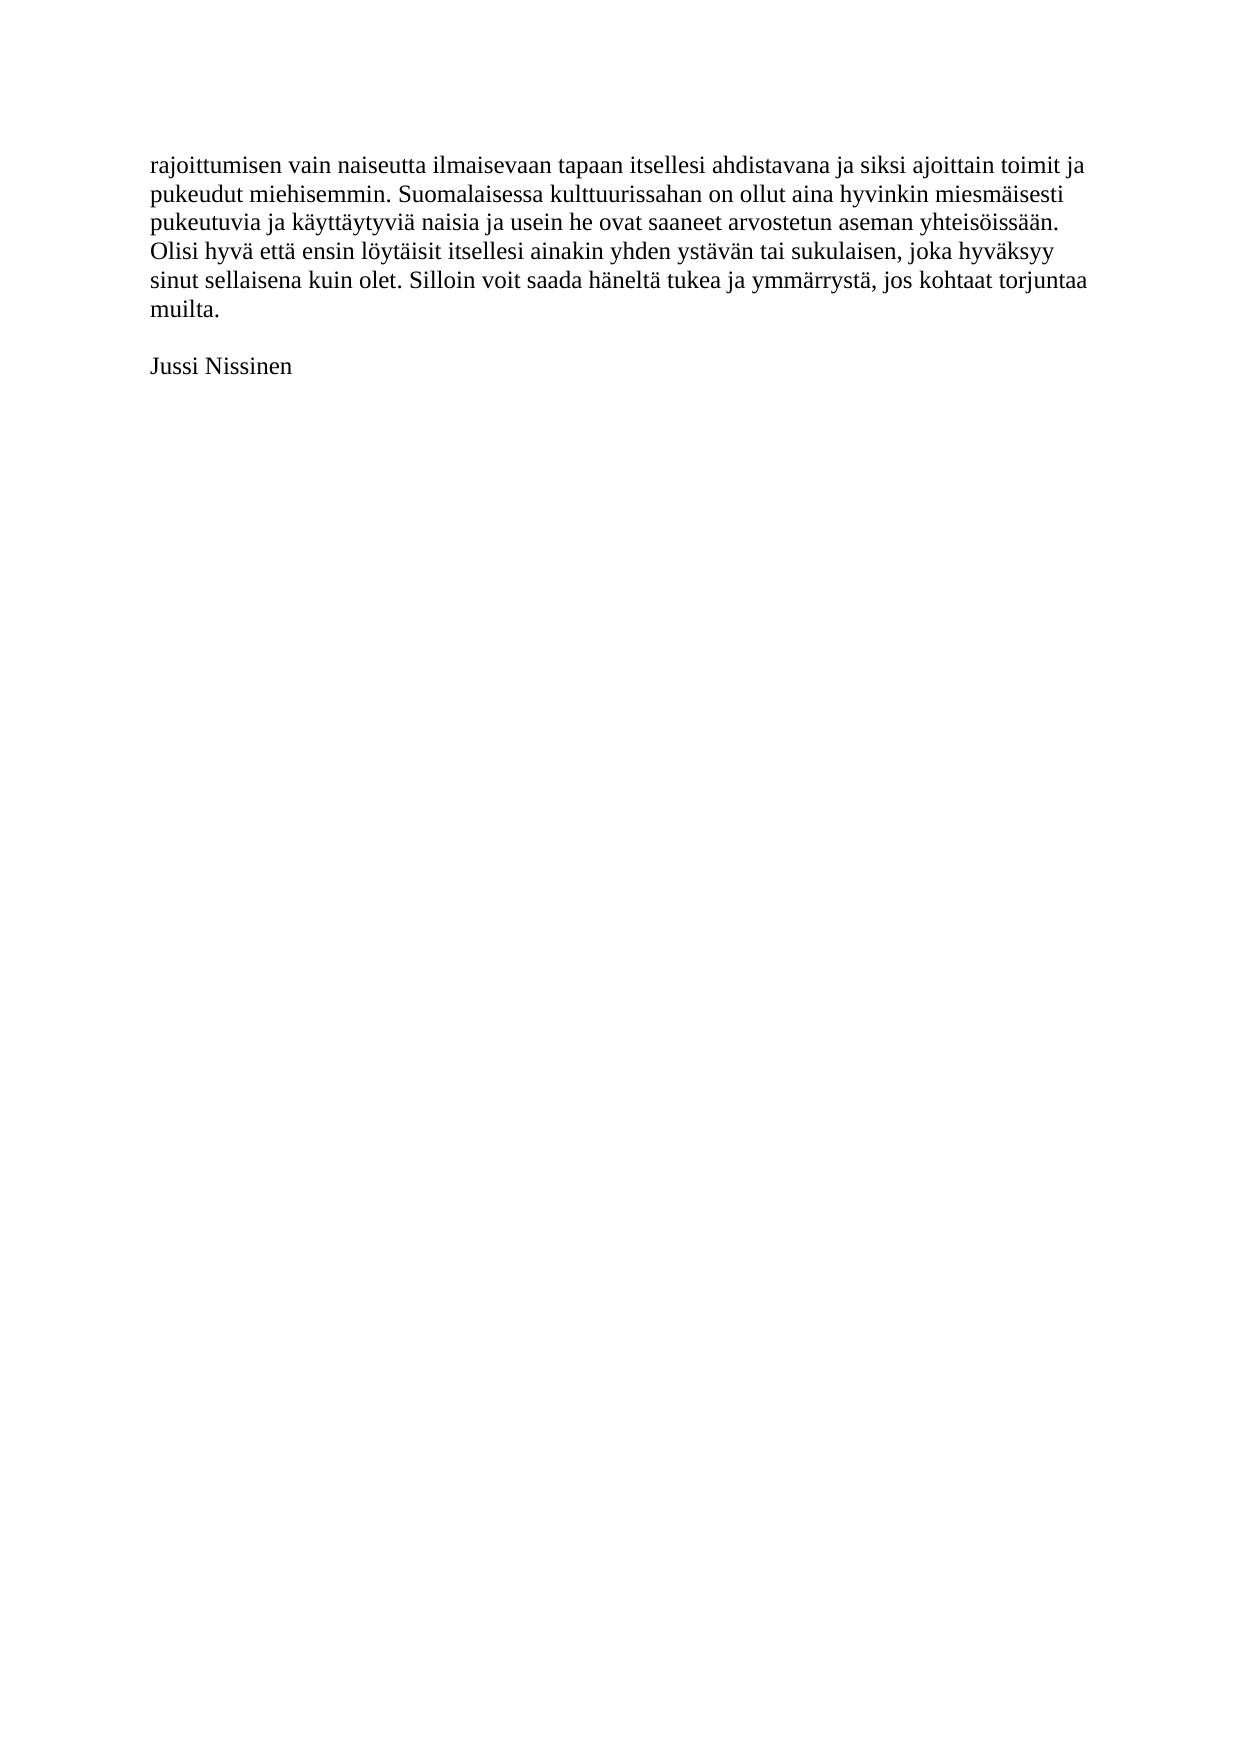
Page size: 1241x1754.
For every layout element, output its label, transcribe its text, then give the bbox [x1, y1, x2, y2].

text rajoittumisen vain naiseutta ilmaisevaan tapaan itsellesi ahdistavana ja siksi ajoittain toimit ja pukeudut miehisemmin. Suomalaisessa kulttuurissahan on ollut aina hyvinkin miesmäisesti pukeutuvia ja käyttäytyviä naisia ja usein he ovat saaneet arvostetun aseman yhteisöissään. Olisi hyvä että ensin löytäisit itsellesi ainakin yhden ystävän tai sukulaisen, joka hyväksyy sinut sellaisena kuin olet. Silloin voit saada häneltä tukea ja ymmärrystä, jos kohtaat torjuntaa muilta. Jussi Nissinen [150, 150, 1090, 380]
